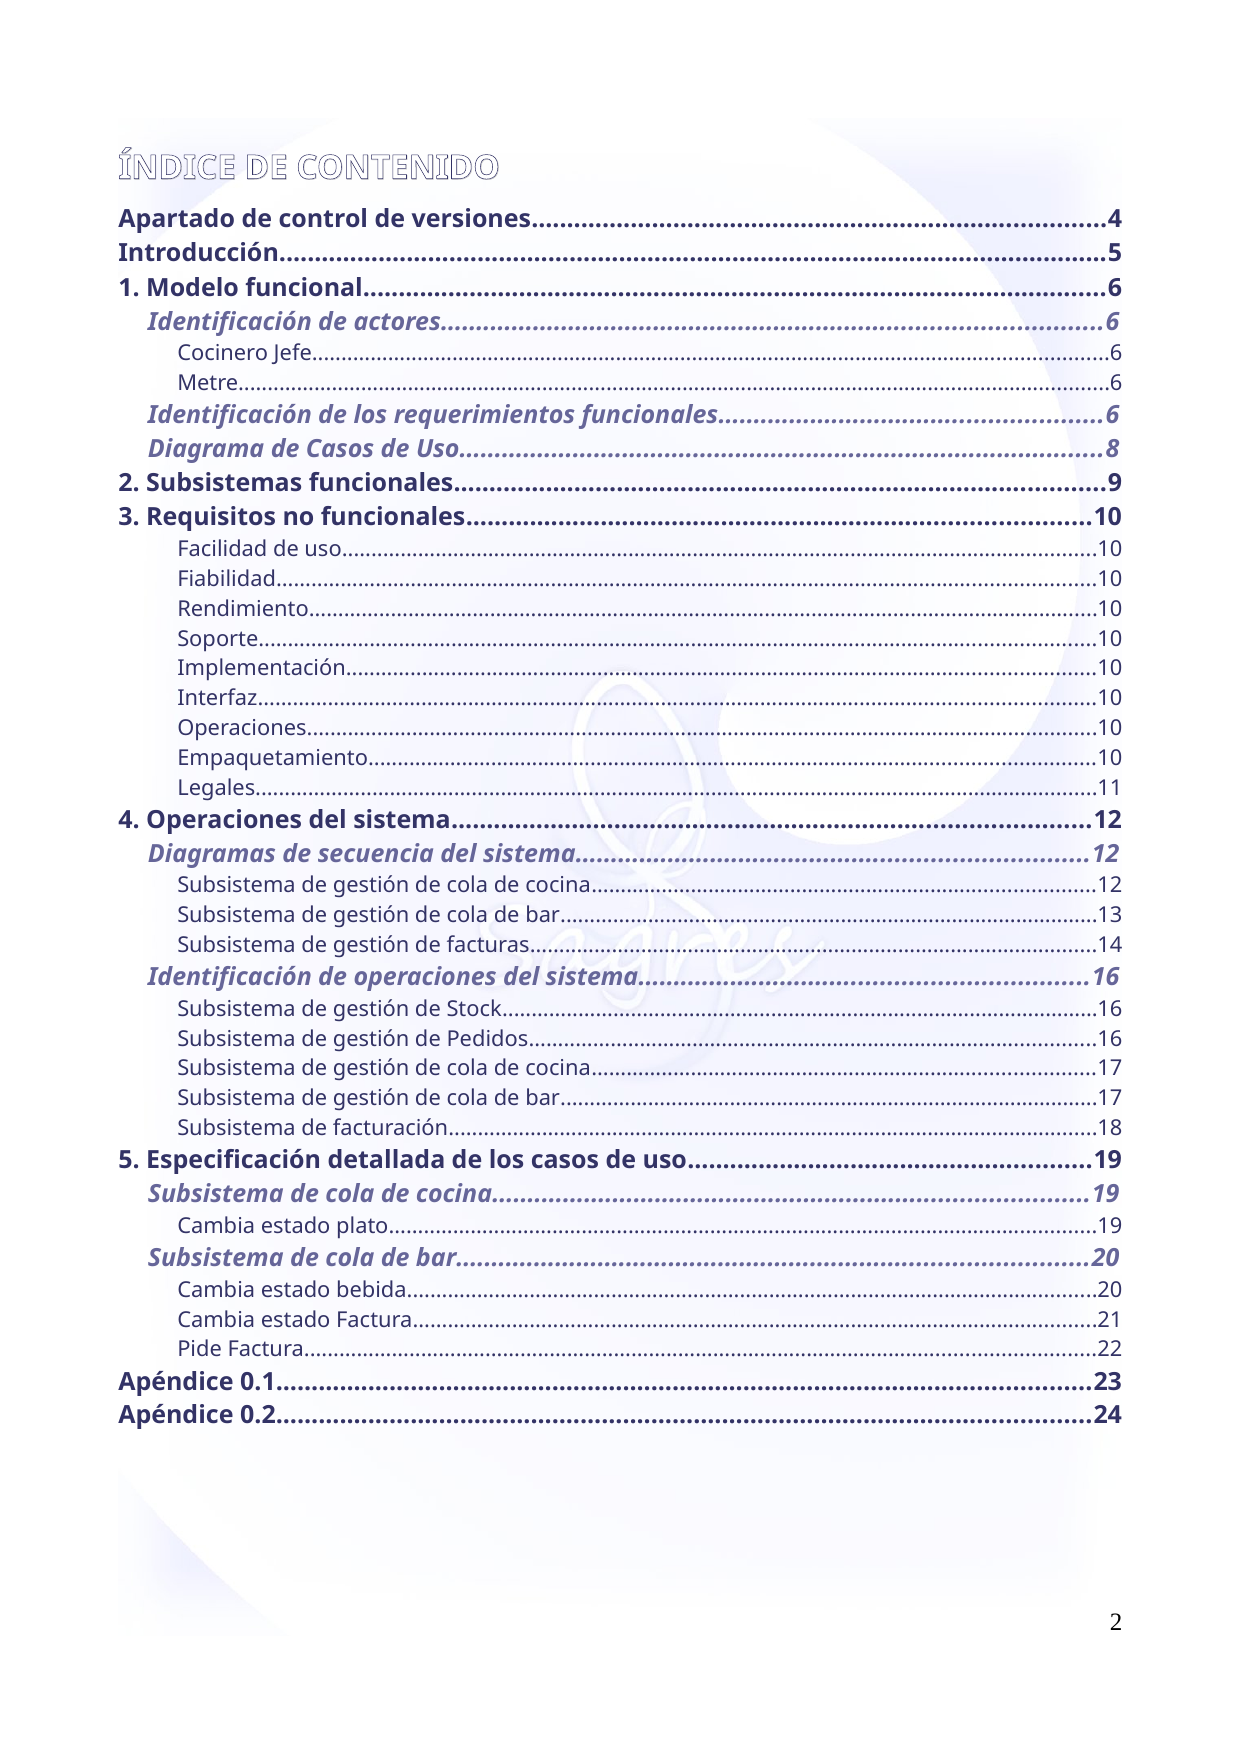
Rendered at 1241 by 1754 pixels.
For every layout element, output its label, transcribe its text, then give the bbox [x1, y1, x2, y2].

text Identificación de operaciones del sistema 16 [148, 959, 1122, 993]
text Fiabilidad 10 [177, 563, 1122, 593]
text Subsistema de gestión de cola de cocina 12 [177, 869, 1122, 899]
text Interfaz 10 [177, 682, 1122, 712]
text Apéndice 0.2 24 [118, 1397, 1122, 1431]
text Legales 11 [177, 771, 1122, 801]
text Subsistema de gestión de Stock 16 [177, 993, 1122, 1023]
text 3. Requisitos no funcionales 10 [118, 499, 1122, 533]
text Operaciones 10 [177, 712, 1122, 742]
picture [118, 533, 177, 801]
text Empaquetamiento 10 [177, 742, 1122, 771]
text Implementación 10 [177, 652, 1122, 682]
text Diagrama de Casos de Uso 8 [148, 431, 1122, 465]
text Pide Factura 22 [177, 1333, 1122, 1363]
text Subsistema de gestión de cola de bar 17 [177, 1082, 1122, 1112]
text Cambia estado bebida 20 [177, 1274, 1122, 1303]
text 2. Subsistemas funcionales 9 [118, 465, 1122, 499]
picture [118, 188, 1122, 201]
text 1. Modelo funcional 6 [118, 269, 1122, 303]
text 5. Especificación detallada de los casos de uso 19 [118, 1142, 1122, 1176]
text Diagramas de secuencia del sistema 12 [148, 835, 1122, 869]
text Apartado de control de versiones 4 [118, 201, 1122, 235]
text Metre 6 [177, 367, 1122, 397]
subtitle Índice de contenido [118, 143, 1122, 188]
text Cambia estado Factura 21 [177, 1303, 1122, 1333]
text Facilidad de uso 10 [177, 533, 1122, 563]
text Cocinero Jefe 6 [177, 337, 1122, 367]
text Subsistema de gestión de cola de bar 13 [177, 899, 1122, 929]
text Subsistema de gestión de facturas 14 [177, 929, 1122, 959]
text Identificación de actores 6 [148, 303, 1122, 337]
text Subsistema de cola de bar 20 [148, 1240, 1122, 1274]
text 4. Operaciones del sistema 12 [118, 801, 1122, 835]
picture [118, 1431, 1122, 1636]
picture [118, 118, 1122, 143]
picture [118, 303, 177, 465]
text Subsistema de gestión de Pedidos 16 [177, 1023, 1122, 1052]
text Introducción 5 [118, 235, 1122, 269]
text Subsistema de facturación 18 [177, 1112, 1122, 1142]
picture [118, 1176, 177, 1363]
text Identificación de los requerimientos funcionales 6 [148, 397, 1122, 431]
picture [118, 835, 177, 1142]
text Rendimiento 10 [177, 593, 1122, 622]
text Soporte 10 [177, 622, 1122, 652]
text Cambia estado plato 19 [177, 1210, 1122, 1240]
text Subsistema de cola de cocina 19 [148, 1176, 1122, 1210]
text Subsistema de gestión de cola de cocina 17 [177, 1052, 1122, 1082]
text Apéndice 0.1 23 [118, 1363, 1122, 1397]
